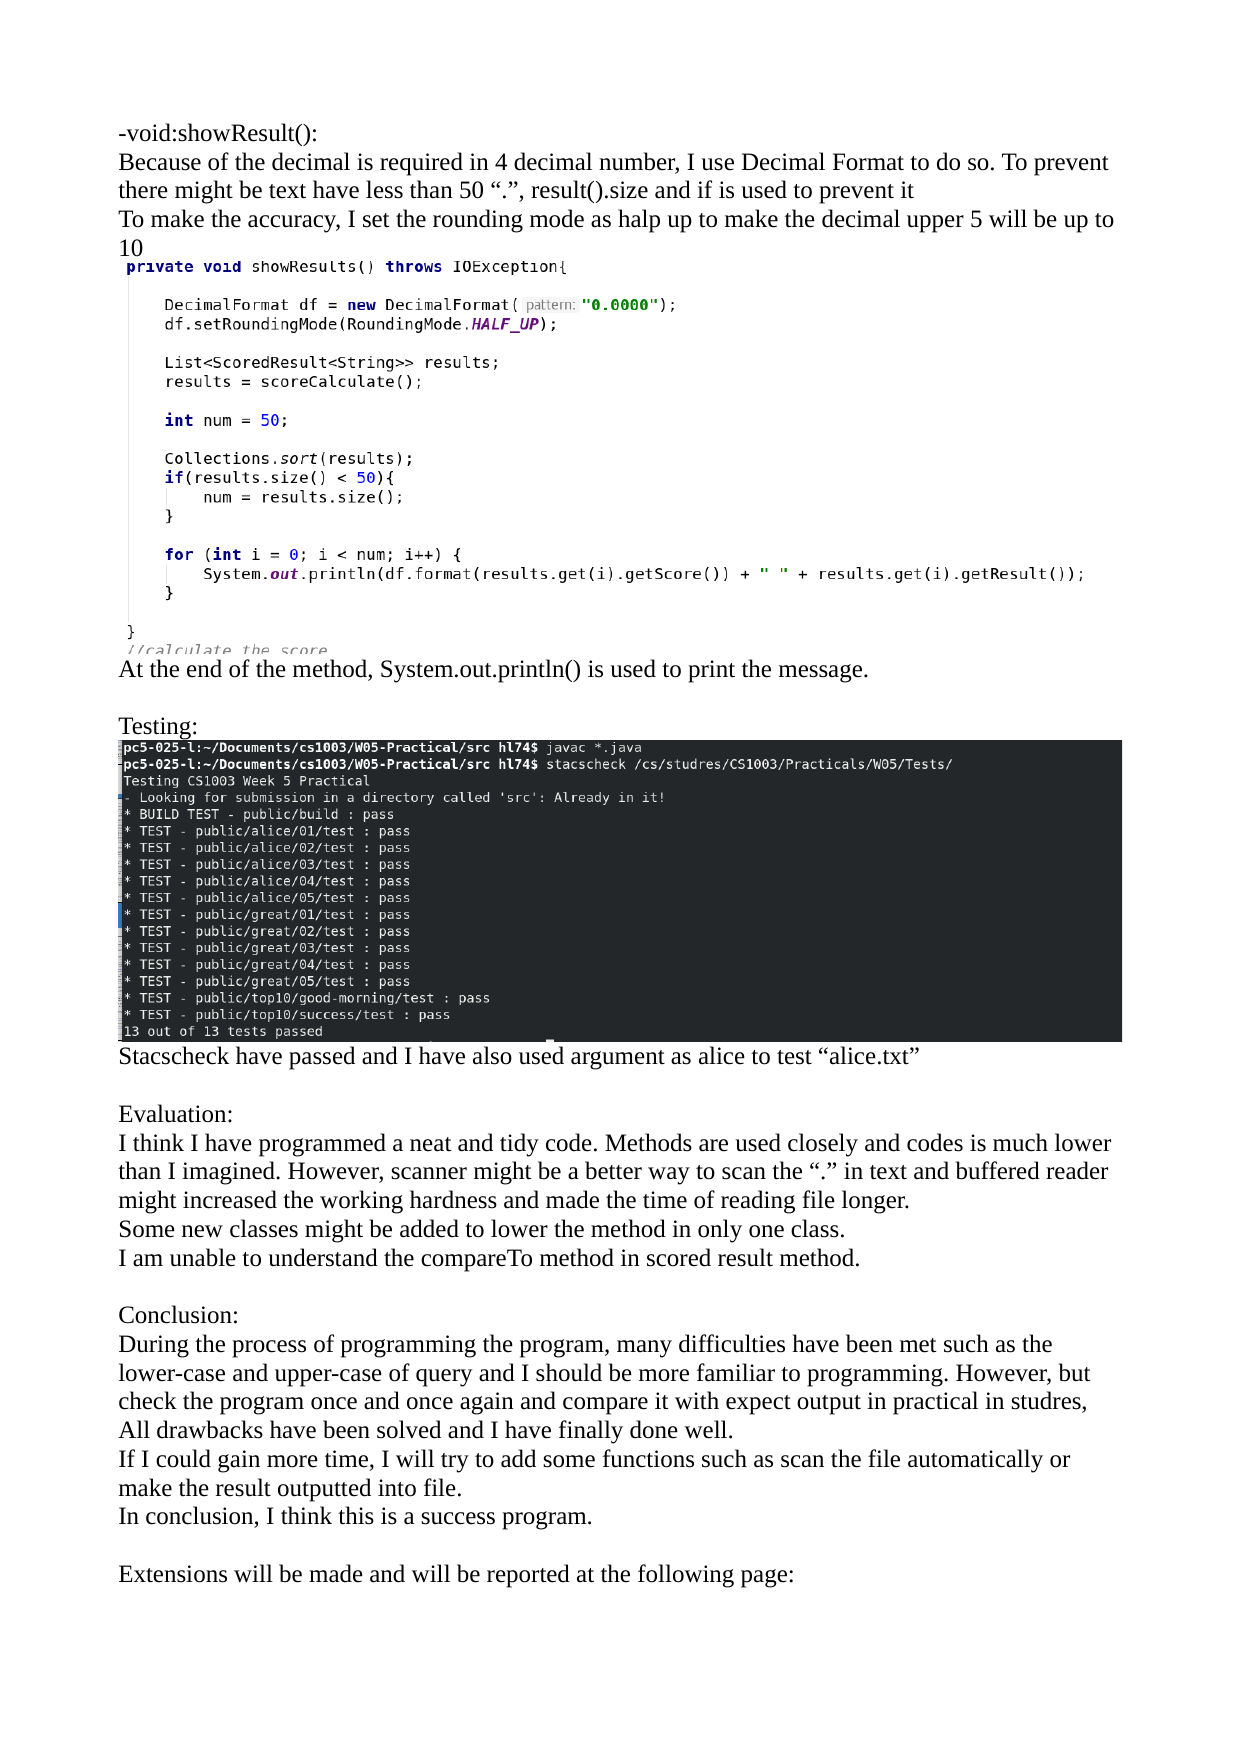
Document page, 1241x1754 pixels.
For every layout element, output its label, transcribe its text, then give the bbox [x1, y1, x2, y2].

text At the end of the method, System.out.println() is used to print the message. [118, 654, 1122, 683]
text During the process of programming the program, many difficulties have been met such as the lower-case and upper-case of query and I should be more familiar to programming. However, but check the program once and once again and compare it with expect output in practical in studres, All drawbacks have been solved and I have finally done well. [118, 1329, 1122, 1444]
text In conclusion, I think this is a success program. [118, 1501, 1122, 1530]
text Conclusion: [118, 1300, 1122, 1329]
text Because of the decimal is required in 4 decimal number, I use Decimal Format to do so. To prevent there might be text have less than 50 “.”, result().size and if is used to prevent it [118, 147, 1122, 204]
text Stacscheck have passed and I have also used argument as alice to test “alice.txt” [118, 1042, 1122, 1070]
text To make the accuracy, I set the rounding mode as halp up to make the decimal upper 5 will be up to 10 [118, 204, 1122, 261]
text I think I have programmed a neat and tidy code. Methods are used closely and codes is much lower than I imagined. However, scanner might be a better way to scan the “.” in text and buffered reader might increased the working hardness and made the time of reading file longer. [118, 1128, 1122, 1214]
text Some new classes might be added to lower the method in only one class. [118, 1214, 1122, 1243]
text Testing: [118, 711, 1122, 740]
text If I could gain more time, I will try to add some functions such as scan the file automatically or make the result outputted into file. [118, 1444, 1122, 1501]
picture [118, 261, 1123, 654]
text Evaluation: [118, 1099, 1122, 1128]
text Extensions will be made and will be reported at the following page: [118, 1559, 1122, 1588]
picture [118, 740, 1123, 1042]
text I am unable to understand the compareTo method in scored result method. [118, 1243, 1122, 1271]
text -void:showResult(): [118, 118, 1122, 147]
